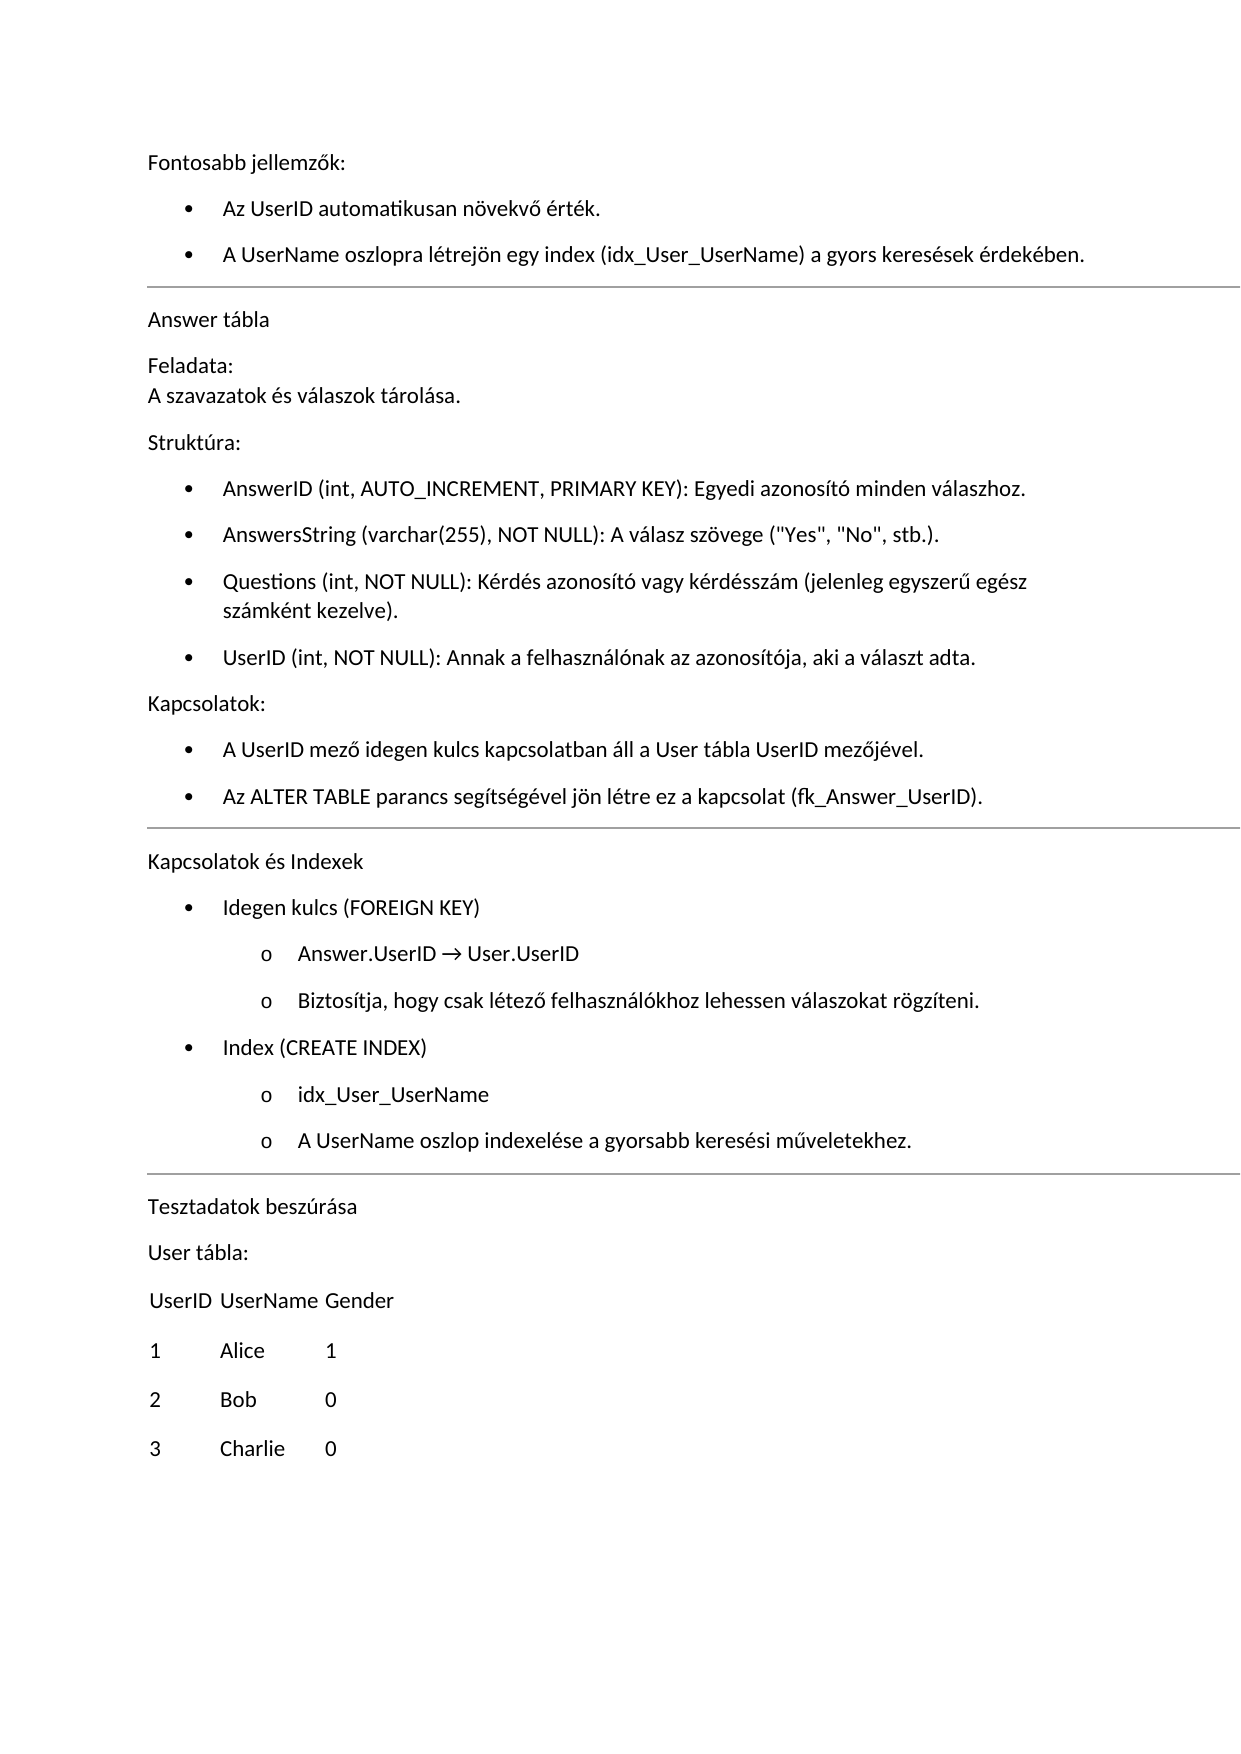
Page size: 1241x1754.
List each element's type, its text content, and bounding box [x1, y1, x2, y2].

text Tesztadatok beszúrása [148, 1192, 1093, 1220]
table_header Gender [323, 1285, 400, 1334]
table_cell Alice [219, 1334, 323, 1383]
table_cell Charlie [219, 1433, 323, 1482]
table_cell 0 [323, 1433, 400, 1482]
list Index (CREATE INDEX) [185, 1033, 1093, 1061]
table_header UserName [219, 1285, 323, 1334]
table_cell [323, 1482, 400, 1532]
table_cell Bob [219, 1384, 323, 1433]
table_cell 1 [148, 1334, 218, 1383]
list A UserID mező idegen kulcs kapcsolatban áll a User tábla UserID mezőjével. [185, 736, 1093, 763]
text Kapcsolatok: [148, 689, 1093, 717]
list AnswersString (varchar(255), NOT NULL): A válasz szövege ("Yes", "No", stb.). [185, 520, 1093, 548]
table_cell 2 [148, 1384, 218, 1433]
list Az UserID automatikusan növekvő érték. [185, 194, 1093, 222]
text Struktúra: [148, 428, 1093, 456]
list UserID (int, NOT NULL): Annak a felhasználónak az azonosítója, aki a választ adta. [185, 643, 1093, 671]
table_cell 3 [148, 1433, 218, 1482]
list A UserName oszlop indexelése a gyorsabb keresési műveletekhez. [260, 1127, 1093, 1155]
list Answer.UserID → User.UserID [260, 939, 1093, 968]
list idx_User_UserName [260, 1080, 1093, 1108]
list Biztosítja, hogy csak létező felhasználókhoz lehessen válaszokat rögzíteni. [260, 986, 1093, 1015]
list A UserName oszlopra létrejön egy index (idx_User_UserName) a gyors keresések érdekében. [185, 240, 1093, 268]
text Feladata: A szavazatok és válaszok tárolása. [148, 352, 1093, 409]
list Questions (int, NOT NULL): Kérdés azonosító vagy kérdésszám (jelenleg egyszerű egész számként kezelve). [185, 567, 1093, 624]
text Kapcsolatok és Indexek [148, 847, 1093, 875]
text Answer tábla [148, 305, 1093, 333]
table_cell [148, 1482, 218, 1532]
table_cell 1 [323, 1334, 400, 1383]
list Az ALTER TABLE parancs segítségével jön létre ez a kapcsolat (fk_Answer_UserID). [185, 782, 1093, 810]
text Fontosabb jellemzők: [148, 148, 1093, 176]
table_cell [219, 1482, 323, 1532]
text User tábla: [148, 1238, 1093, 1266]
list AnswerID (int, AUTO_INCREMENT, PRIMARY KEY): Egyedi azonosító minden válaszhoz. [185, 474, 1093, 502]
list Idegen kulcs (FOREIGN KEY) [185, 893, 1093, 921]
table_cell 0 [323, 1384, 400, 1433]
table_header UserID [148, 1285, 218, 1334]
